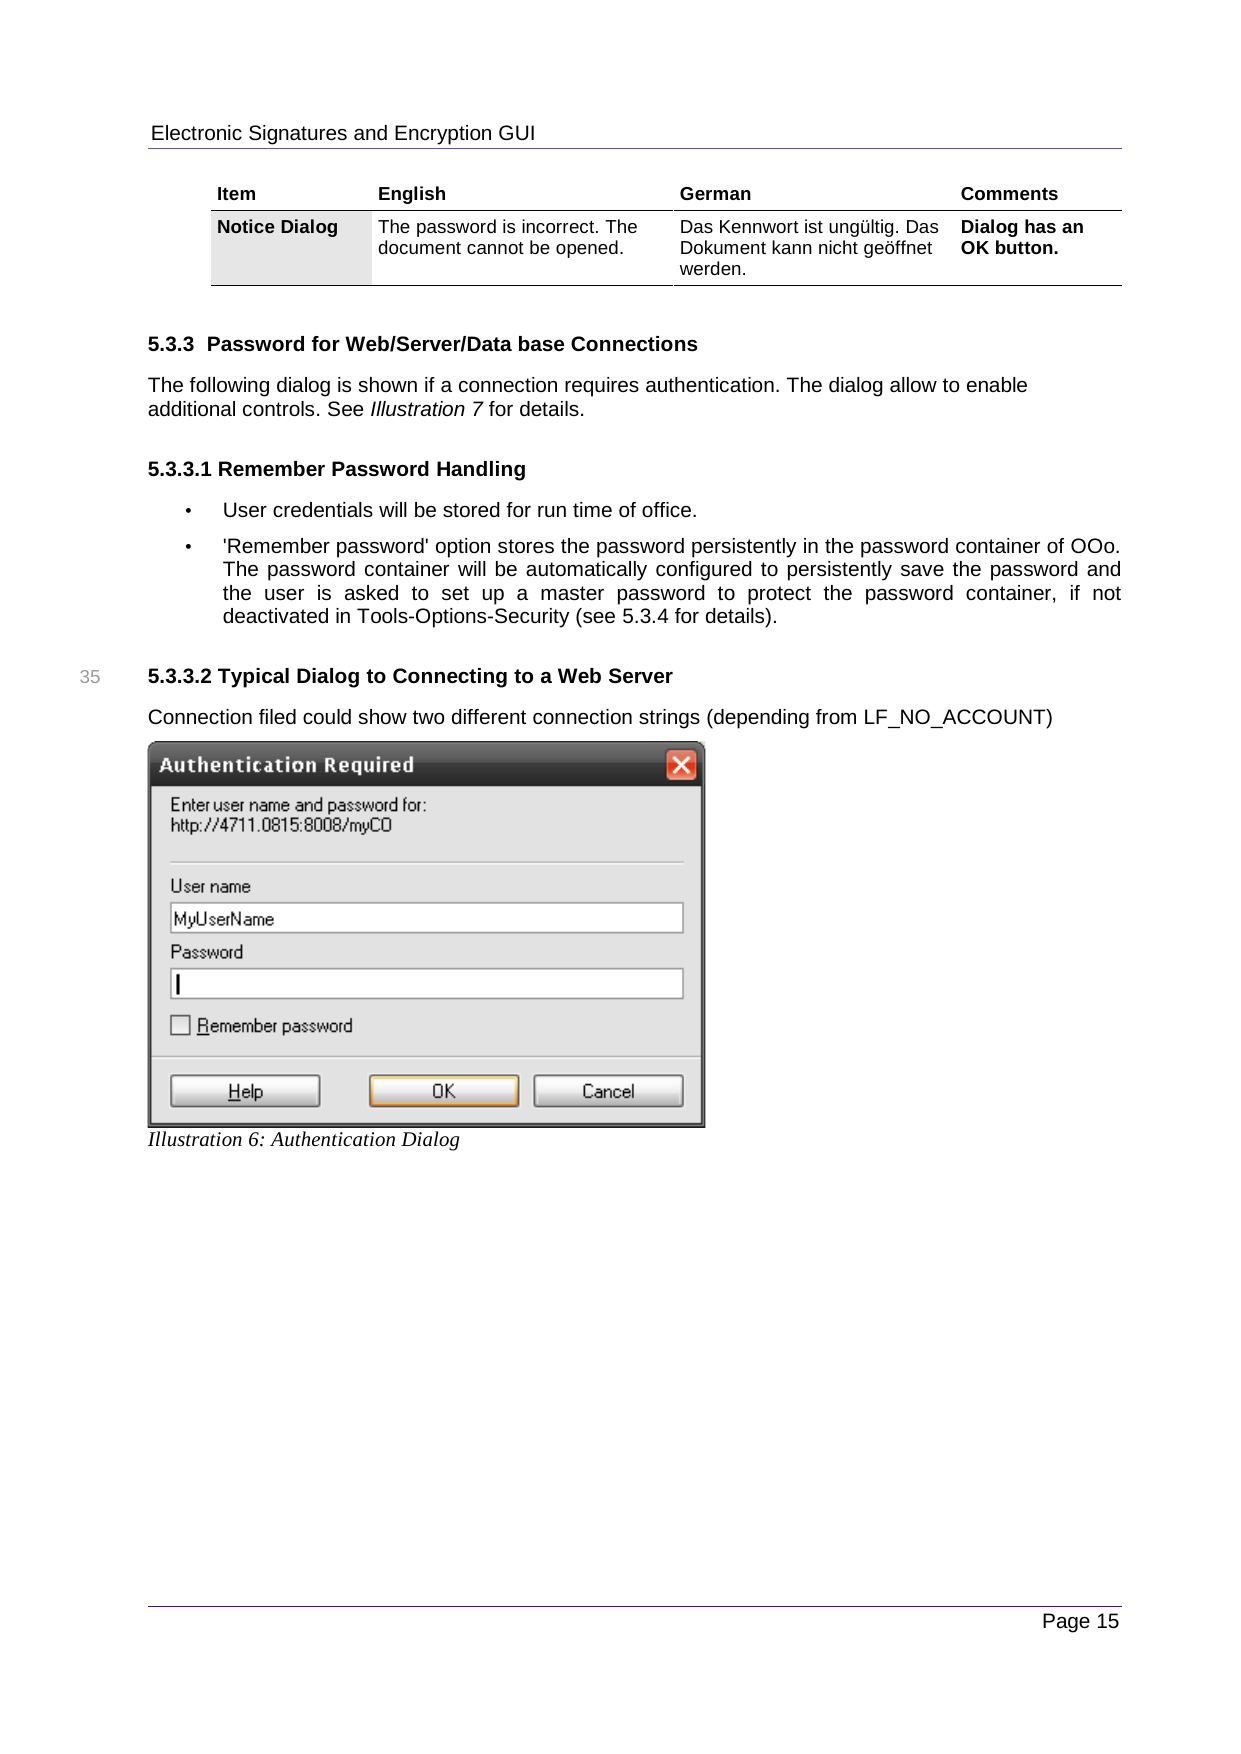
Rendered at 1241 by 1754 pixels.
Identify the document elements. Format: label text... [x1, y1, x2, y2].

table_cell Das Kennwort ist ungültig. Das Dokument kann nicht geöffnet werden. [674, 211, 955, 285]
text Illustration 6: Authentication Dialog [148, 1128, 705, 1151]
subtitle Typical Dialog to Connecting to a Web Server [148, 664, 1122, 688]
table_header English [372, 177, 673, 210]
subtitle Password for Web/Server/Data base Connections [148, 332, 1122, 356]
subtitle Remember Password Handling [148, 457, 1122, 481]
picture [147, 741, 706, 1128]
table_cell Notice Dialog [211, 211, 372, 285]
text The following dialog is shown if a connection requires authentication. The dialog allow to enable additional controls. See Illustration 7 for details. [148, 374, 1122, 421]
list 'Remember password' option stores the password persistently in the password container of OOo. The password container will be automatically configured to persistently save the password and the user is asked to set up a master password to protect the password container, if not deactivated in Tools-Options-Security (see 5.3.4 for details). [185, 534, 1122, 628]
table_cell Dialog has an OK button. [955, 211, 1122, 285]
table_header Item [211, 177, 372, 210]
table_cell The password is incorrect. The document cannot be opened. [372, 211, 673, 285]
list User credentials will be stored for run time of office. [185, 498, 1122, 522]
table_header German [674, 177, 955, 210]
text Connection filed could show two different connection strings (depending from LF_NO_ACCOUNT) [148, 706, 1122, 729]
table_header Comments [955, 177, 1122, 210]
